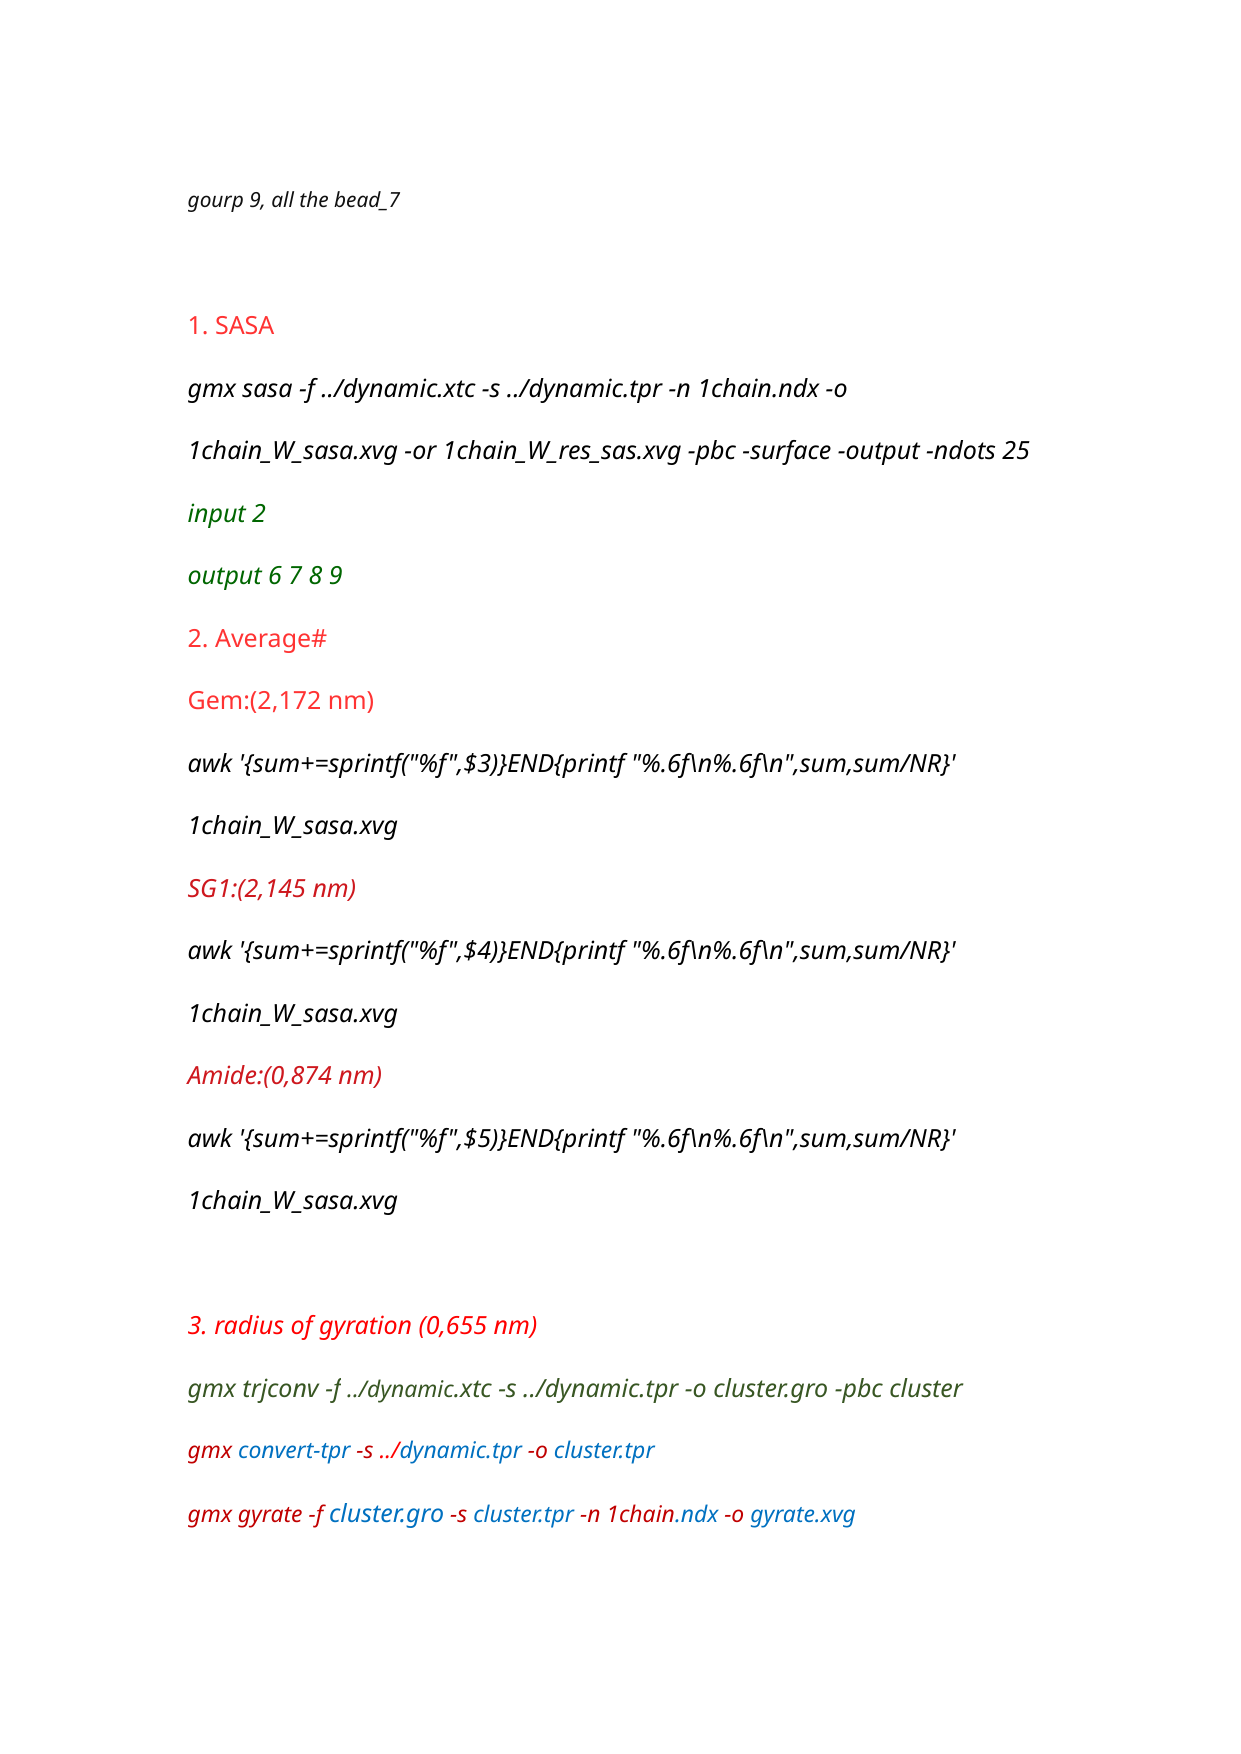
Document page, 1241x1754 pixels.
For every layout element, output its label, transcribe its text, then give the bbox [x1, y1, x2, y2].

text Amide:(0,874 nm) [187, 1033, 1053, 1096]
text input 2 [187, 471, 1053, 533]
text gmx gyrate -f cluster.gro -s cluster.tpr -n 1chain.ndx -o gyrate.xvg [187, 1471, 1053, 1533]
text 1. SASA [187, 283, 1053, 346]
text SG1:(2,145 nm) [187, 846, 1053, 908]
text gmx convert-tpr -s ../dynamic.tpr -o cluster.tpr [187, 1408, 1053, 1471]
text awk '{sum+=sprintf("%f",$3)}END{printf "%.6f\n%.6f\n",sum,sum/NR}' 1chain_W_sasa.xvg [187, 721, 1053, 846]
text 3. radius of gyration (0,655 nm) [187, 1283, 1053, 1346]
text Gem:(2,172 nm) [187, 658, 1053, 721]
text awk '{sum+=sprintf("%f",$4)}END{printf "%.6f\n%.6f\n",sum,sum/NR}' 1chain_W_sasa.xvg [187, 908, 1053, 1033]
text awk '{sum+=sprintf("%f",$5)}END{printf "%.6f\n%.6f\n",sum,sum/NR}' 1chain_W_sasa.xvg [187, 1096, 1053, 1221]
text 2. Average# [187, 596, 1053, 658]
text gmx trjconv -f ../dynamic.xtc -s ../dynamic.tpr -o cluster.gro -pbc cluster [187, 1346, 1053, 1408]
text gmx sasa -f ../dynamic.xtc -s ../dynamic.tpr -n 1chain.ndx -o 1chain_W_sasa.xvg -or 1chain_W_res_sas.xvg -pbc -surface -output -ndots 25 [187, 346, 1053, 471]
text gourp 9, all the bead_7 [187, 158, 1053, 221]
text output 6 7 8 9 [187, 533, 1053, 596]
